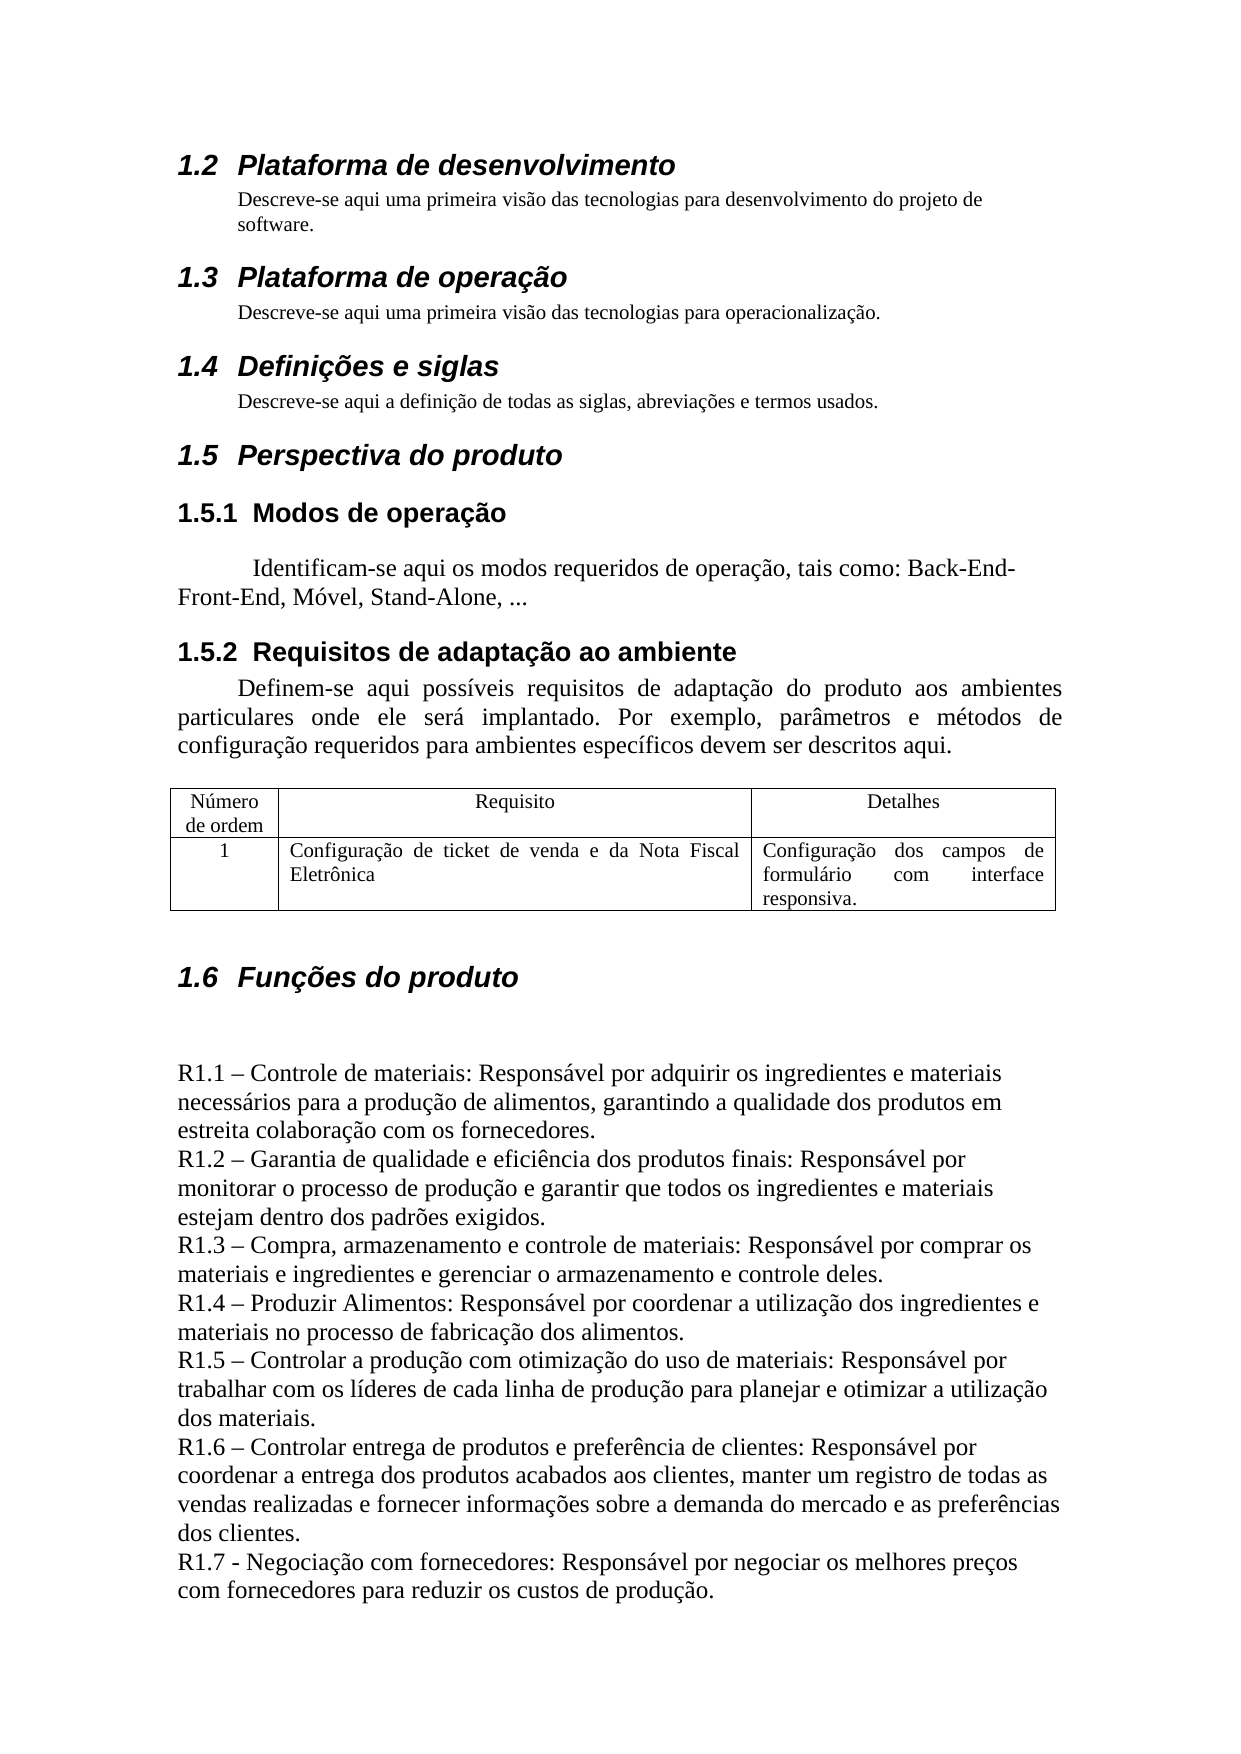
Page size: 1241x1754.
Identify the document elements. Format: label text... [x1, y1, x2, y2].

subtitle Identificam-se aqui os modos requeridos de operação, tais como: Back-End-Front-End, Móvel, Stand-Alone, ... [177, 553, 1063, 611]
subtitle Plataforma de desenvolvimento [177, 148, 1063, 181]
text Descreve-se aqui uma primeira visão das tecnologias para operacionalização. [177, 300, 1063, 324]
text R1.6 – Controlar entrega de produtos e preferência de clientes: Responsável por coordenar a entrega dos produtos acabados aos clientes, manter um registro de todas as vendas realizadas e fornecer informações sobre a demanda do mercado e as preferências dos clientes. [177, 1432, 1063, 1547]
table_cell Configuração de ticket de venda e da Nota Fiscal Eletrônica [279, 838, 751, 910]
subtitle Requisitos de adaptação ao ambiente [177, 636, 1063, 667]
table_cell 1 [171, 838, 278, 910]
table_header Número de ordem [171, 789, 278, 837]
text R1.2 – Garantia de qualidade e eficiência dos produtos finais: Responsável por monitorar o processo de produção e garantir que todos os ingredientes e materiais estejam dentro dos padrões exigidos. [177, 1144, 1063, 1230]
table_header Detalhes [752, 789, 1055, 837]
table_header Requisito [279, 789, 751, 837]
table_cell Configuração dos campos de formulário com interface responsiva. [752, 838, 1055, 910]
text R1.1 – Controle de materiais: Responsável por adquirir os ingredientes e materiais necessários para a produção de alimentos, garantindo a qualidade dos produtos em estreita colaboração com os fornecedores. [177, 1058, 1063, 1144]
text R1.7 - Negociação com fornecedores: Responsável por negociar os melhores preços com fornecedores para reduzir os custos de produção. [177, 1547, 1063, 1604]
subtitle Definições e siglas [177, 349, 1063, 383]
text R1.4 – Produzir Alimentos: Responsável por coordenar a utilização dos ingredientes e materiais no processo de fabricação dos alimentos. [177, 1288, 1063, 1345]
subtitle Plataforma de operação [177, 261, 1063, 294]
subtitle Perspectiva do produto [177, 438, 1063, 472]
text R1.3 – Compra, armazenamento e controle de materiais: Responsável por comprar os materiais e ingredientes e gerenciar o armazenamento e controle deles. [177, 1230, 1063, 1288]
text Descreve-se aqui a definição de todas as siglas, abreviações e termos usados. [237, 389, 1063, 413]
text Descreve-se aqui uma primeira visão das tecnologias para desenvolvimento do projeto de software. [237, 187, 1063, 236]
text R1.5 – Controlar a produção com otimização do uso de materiais: Responsável por trabalhar com os líderes de cada linha de produção para planejar e otimizar a utilização dos materiais. [177, 1345, 1063, 1432]
text Definem-se aqui possíveis requisitos de adaptação do produto aos ambientes particulares onde ele será implantado. Por exemplo, parâmetros e métodos de configuração requeridos para ambientes específicos devem ser descritos aqui. [177, 673, 1063, 759]
subtitle Funções do produto [177, 961, 1063, 994]
subtitle Modos de operação [177, 497, 1063, 528]
